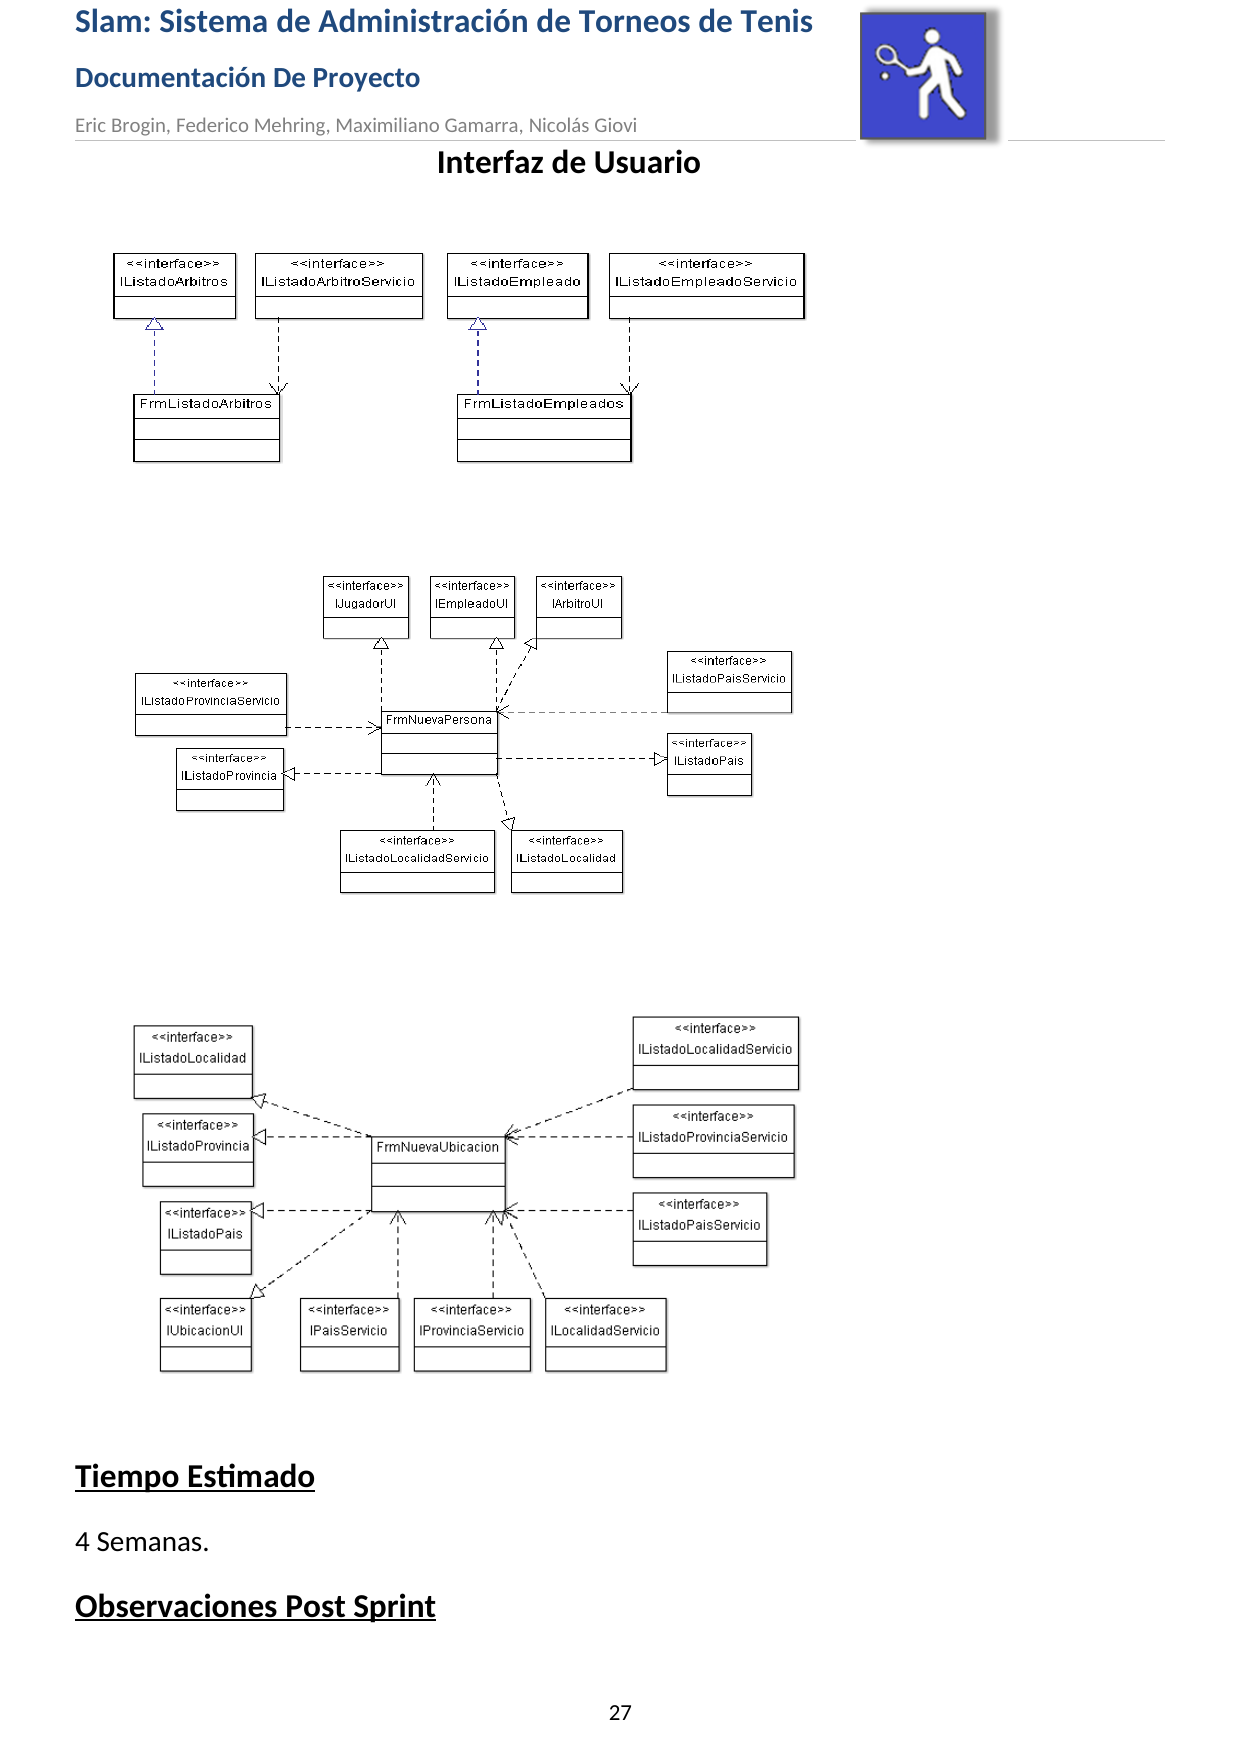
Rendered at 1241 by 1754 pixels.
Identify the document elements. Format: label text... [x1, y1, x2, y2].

text Observaciones Post Sprint [75, 1584, 1165, 1625]
picture [91, 977, 856, 1420]
picture [91, 217, 857, 506]
text Tiempo Estimado [75, 1455, 1165, 1496]
picture [858, 1, 1007, 151]
text Interfaz de Usuario [75, 141, 1165, 182]
text 4 Semanas. [75, 1523, 1165, 1558]
picture [91, 551, 857, 933]
